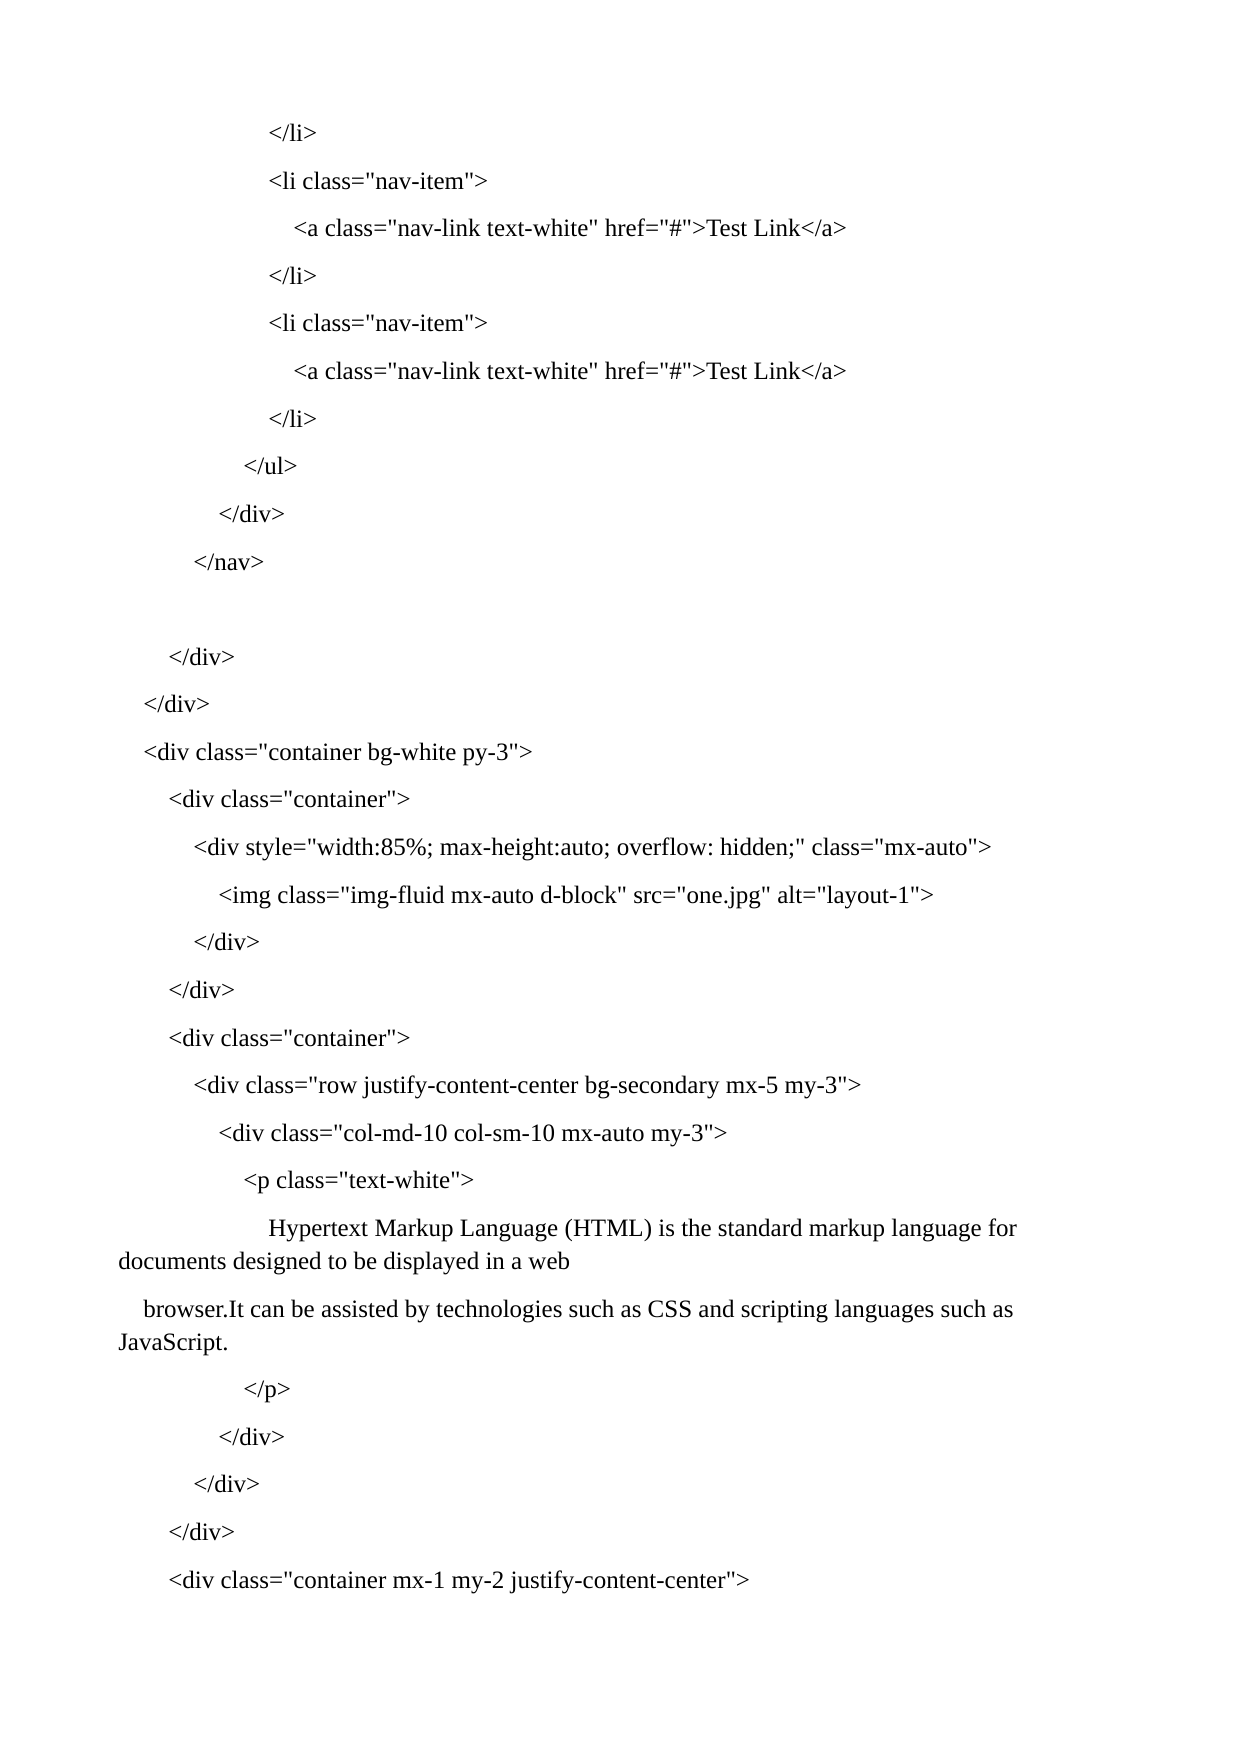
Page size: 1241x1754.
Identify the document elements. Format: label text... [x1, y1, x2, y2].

text </div> [118, 642, 1122, 671]
text <div class="container mx-1 my-2 justify-content-center"> [118, 1565, 1122, 1593]
text </div> [118, 499, 1122, 528]
text </li> [118, 404, 1122, 432]
text Hypertext Markup Language (HTML) is the standard markup language for documents designed to be displayed in a web [118, 1213, 1122, 1275]
text </p> [118, 1374, 1122, 1403]
text <img class="img-fluid mx-auto d-block" src="one.jpg" alt="layout-1"> [118, 880, 1122, 908]
text </div> [118, 1469, 1122, 1498]
text </div> [118, 975, 1122, 1004]
text <a class="nav-link text-white" href="#">Test Link</a> [118, 356, 1122, 385]
text <div class="container"> [118, 784, 1122, 813]
text <div class="container bg-white py-3"> [118, 737, 1122, 766]
text </div> [118, 689, 1122, 718]
text <li class="nav-item"> [118, 166, 1122, 194]
text <div style="width:85%; max-height:auto; overflow: hidden;" class="mx-auto"> [118, 832, 1122, 861]
text </ul> [118, 451, 1122, 480]
text </li> [118, 118, 1122, 147]
text </li> [118, 261, 1122, 290]
text <li class="nav-item"> [118, 308, 1122, 337]
text </div> [118, 1422, 1122, 1451]
text <div class="col-md-10 col-sm-10 mx-auto my-3"> [118, 1118, 1122, 1147]
text <a class="nav-link text-white" href="#">Test Link</a> [118, 213, 1122, 242]
text </div> [118, 1517, 1122, 1546]
text <div class="container"> [118, 1023, 1122, 1051]
text browser.It can be assisted by technologies such as CSS and scripting languages such as JavaScript. [118, 1294, 1122, 1355]
text </nav> [118, 547, 1122, 575]
text <p class="text-white"> [118, 1165, 1122, 1194]
text </div> [118, 927, 1122, 956]
text <div class="row justify-content-center bg-secondary mx-5 my-3"> [118, 1070, 1122, 1099]
